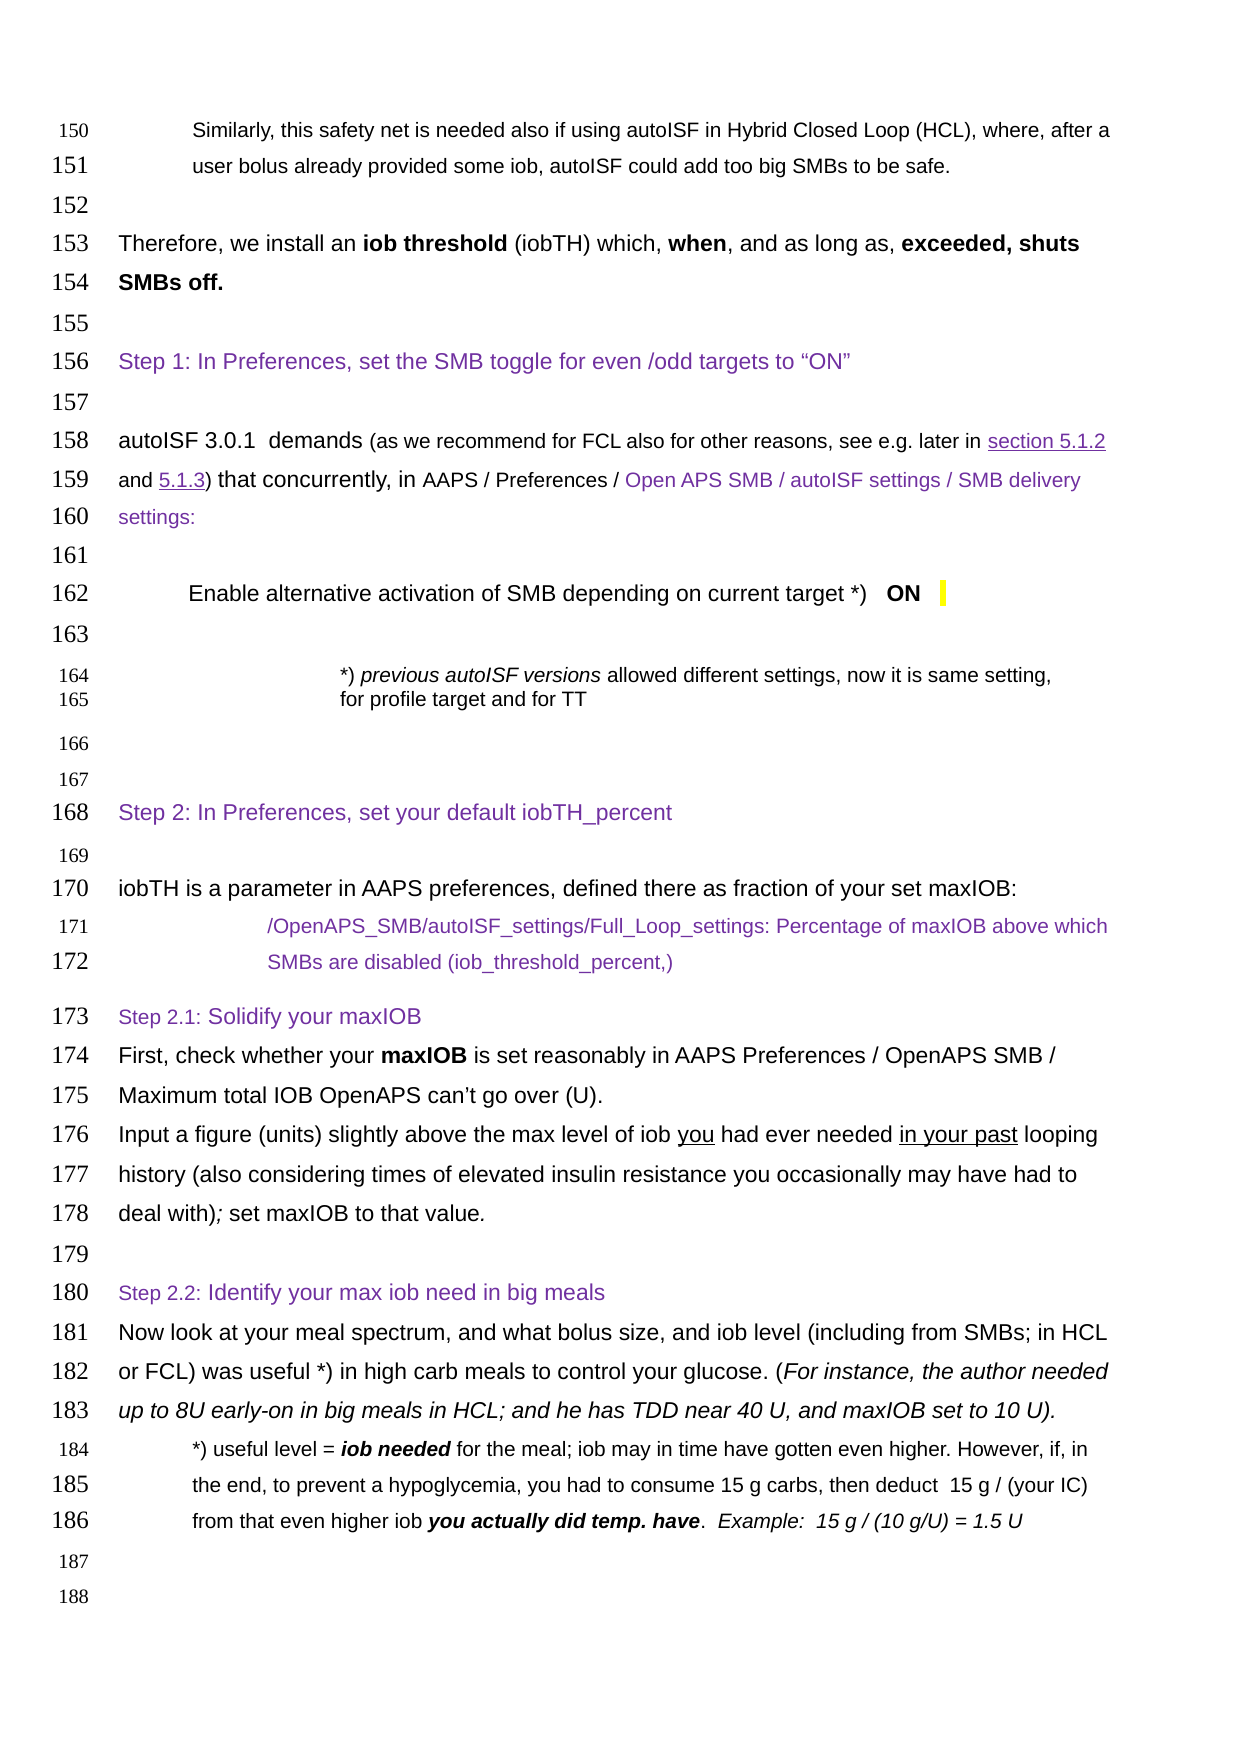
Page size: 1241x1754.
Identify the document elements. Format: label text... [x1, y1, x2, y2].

text Step 1: In Preferences, set the SMB toggle for even /odd targets to “ON” [118, 348, 1122, 374]
text iobTH is a parameter in AAPS preferences, defined there as fraction of your set maxIOB: [118, 874, 1122, 901]
text Step 2.2: Identify your max iob need in big meals [118, 1279, 1122, 1305]
text First, check whether your maxIOB is set reasonably in AAPS Preferences / OpenAPS SMB / Maximum total IOB OpenAPS can’t go over (U). [118, 1042, 1122, 1108]
text Now look at your meal spectrum, and what bolus size, and iob level (including from SMBs; in HCL or FCL) was useful *) in high carb meals to control your glucose. (For instance, the author needed up to 8U early-on in big meals in HCL; and he has TDD near 40 U, and maxIOB set to 10 U). [118, 1318, 1122, 1424]
list /OpenAPS_SMB/autoISF_settings/Full_Loop_settings: Percentage of maxIOB above which SMBs are disabled (iob_threshold_percent,) [267, 914, 1122, 974]
text Step 2: In Preferences, set your default iobTH_percent [118, 799, 1122, 826]
text Similarly, this safety net is needed also if using autoISF in Hybrid Closed Loop (HCL), where, after a user bolus already provided some iob, autoISF could add too big SMBs to be safe. [192, 118, 1122, 178]
text Step 2.1: Solidify your maxIOB [118, 1003, 1122, 1029]
list *) previous autoISF versions allowed different settings, now it is same setting, for profile target and for TT [340, 663, 1122, 711]
text Input a figure (units) slightly above the max level of iob you had ever needed in your past looping history (also considering times of elevated insulin resistance you occasionally may have had to deal with); set maxIOB to that value. [118, 1121, 1122, 1226]
text *) useful level = iob needed for the meal; iob may in time have gotten even higher. However, if, in the end, to prevent a hypoglycemia, you had to consume 15 g carbs, then deduct 15 g / (your IC) from that even higher iob you actually did temp. have. Example: 15 g / (10 g/U) = 1.5 U [192, 1437, 1122, 1533]
text Enable alternative activation of SMB depending on current target *) ON [118, 580, 1122, 606]
text Therefore, we install an iob threshold (iobTH) which, when, and as long as, exceeded, shuts SMBs off. [118, 229, 1122, 295]
text autoISF 3.0.1 demands (as we recommend for FCL also for other reasons, see e.g. later in section 5.1.2 and 5.1.3) that concurrently, in AAPS / Preferences / Open APS SMB / autoISF settings / SMB delivery settings: [118, 427, 1122, 529]
